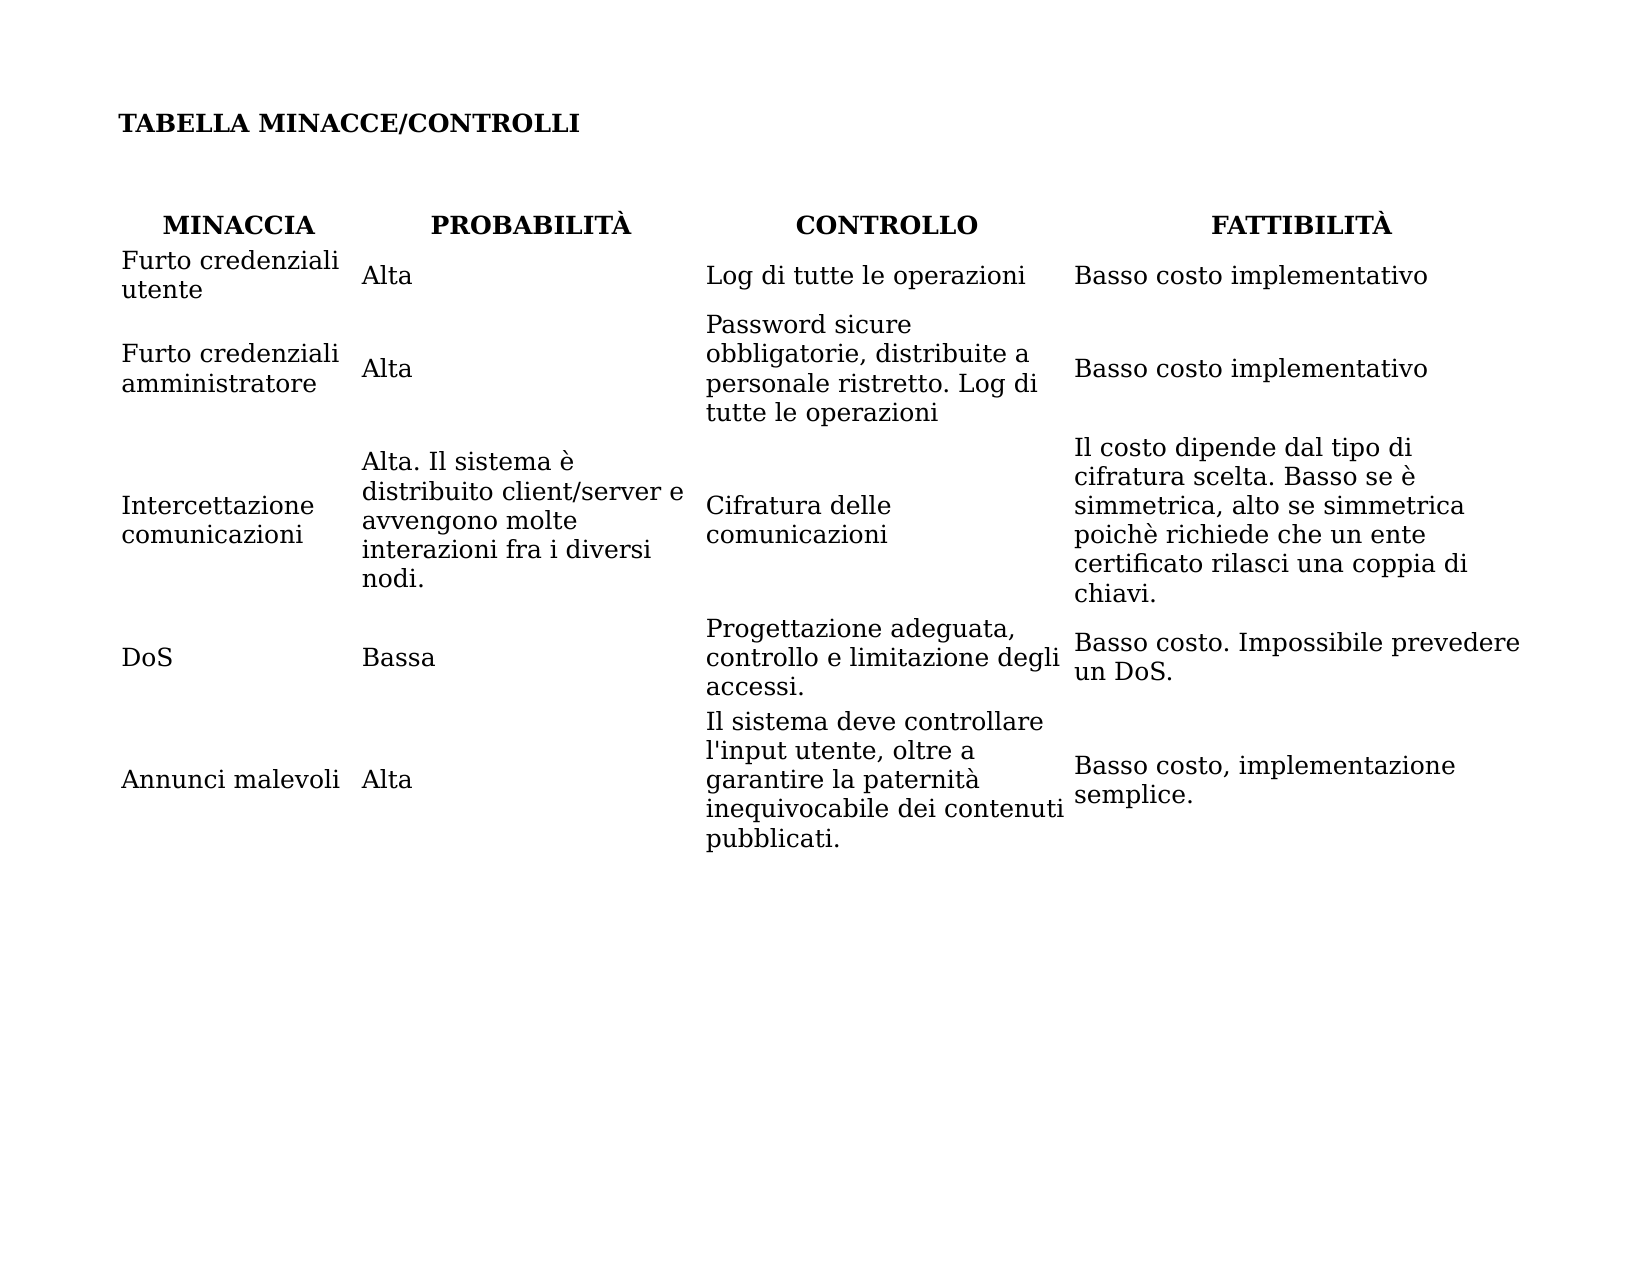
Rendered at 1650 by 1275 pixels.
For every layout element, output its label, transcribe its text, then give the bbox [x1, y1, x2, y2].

table_cell Cifratura delle comunicazioni [703, 430, 1071, 611]
table_cell Basso costo implementativo [1071, 244, 1532, 308]
table_cell Intercettazione comunicazioni [118, 430, 359, 611]
table_cell Il sistema deve controllare l'input utente, oltre a garantire la paternità inequivocabile dei contenuti pubblicati. [703, 704, 1071, 856]
table_header MINACCIA [118, 208, 359, 243]
table_cell Alta [359, 704, 703, 856]
text TABELLA MINACCE/CONTROLLI [118, 109, 1532, 138]
table_cell Alta [359, 308, 703, 430]
table_header FATTIBILITÀ [1071, 208, 1532, 243]
table_cell Basso costo, implementazione semplice. [1071, 704, 1532, 856]
table_cell Basso costo. Impossibile prevedere un DoS. [1071, 611, 1532, 704]
table_cell DoS [118, 611, 359, 704]
table_cell Bassa [359, 611, 703, 704]
table_cell Annunci malevoli [118, 704, 359, 856]
table_cell Basso costo implementativo [1071, 308, 1532, 430]
table_cell Log di tutte le operazioni [703, 244, 1071, 308]
table_cell Alta [359, 244, 703, 308]
table_cell Furto credenziali utente [118, 244, 359, 308]
table_cell Alta. Il sistema è distribuito client/server e avvengono molte interazioni fra i diversi nodi. [359, 430, 703, 611]
table_header PROBABILITÀ [359, 208, 703, 243]
table_cell Il costo dipende dal tipo di cifratura scelta. Basso se è simmetrica, alto se simmetrica poichè richiede che un ente certificato rilasci una coppia di chiavi. [1071, 430, 1532, 611]
table_cell Progettazione adeguata, controllo e limitazione degli accessi. [703, 611, 1071, 704]
table_cell Password sicure obbligatorie, distribuite a personale ristretto. Log di tutte le operazioni [703, 308, 1071, 430]
table_header CONTROLLO [703, 208, 1071, 243]
table_cell Furto credenziali amministratore [118, 308, 359, 430]
